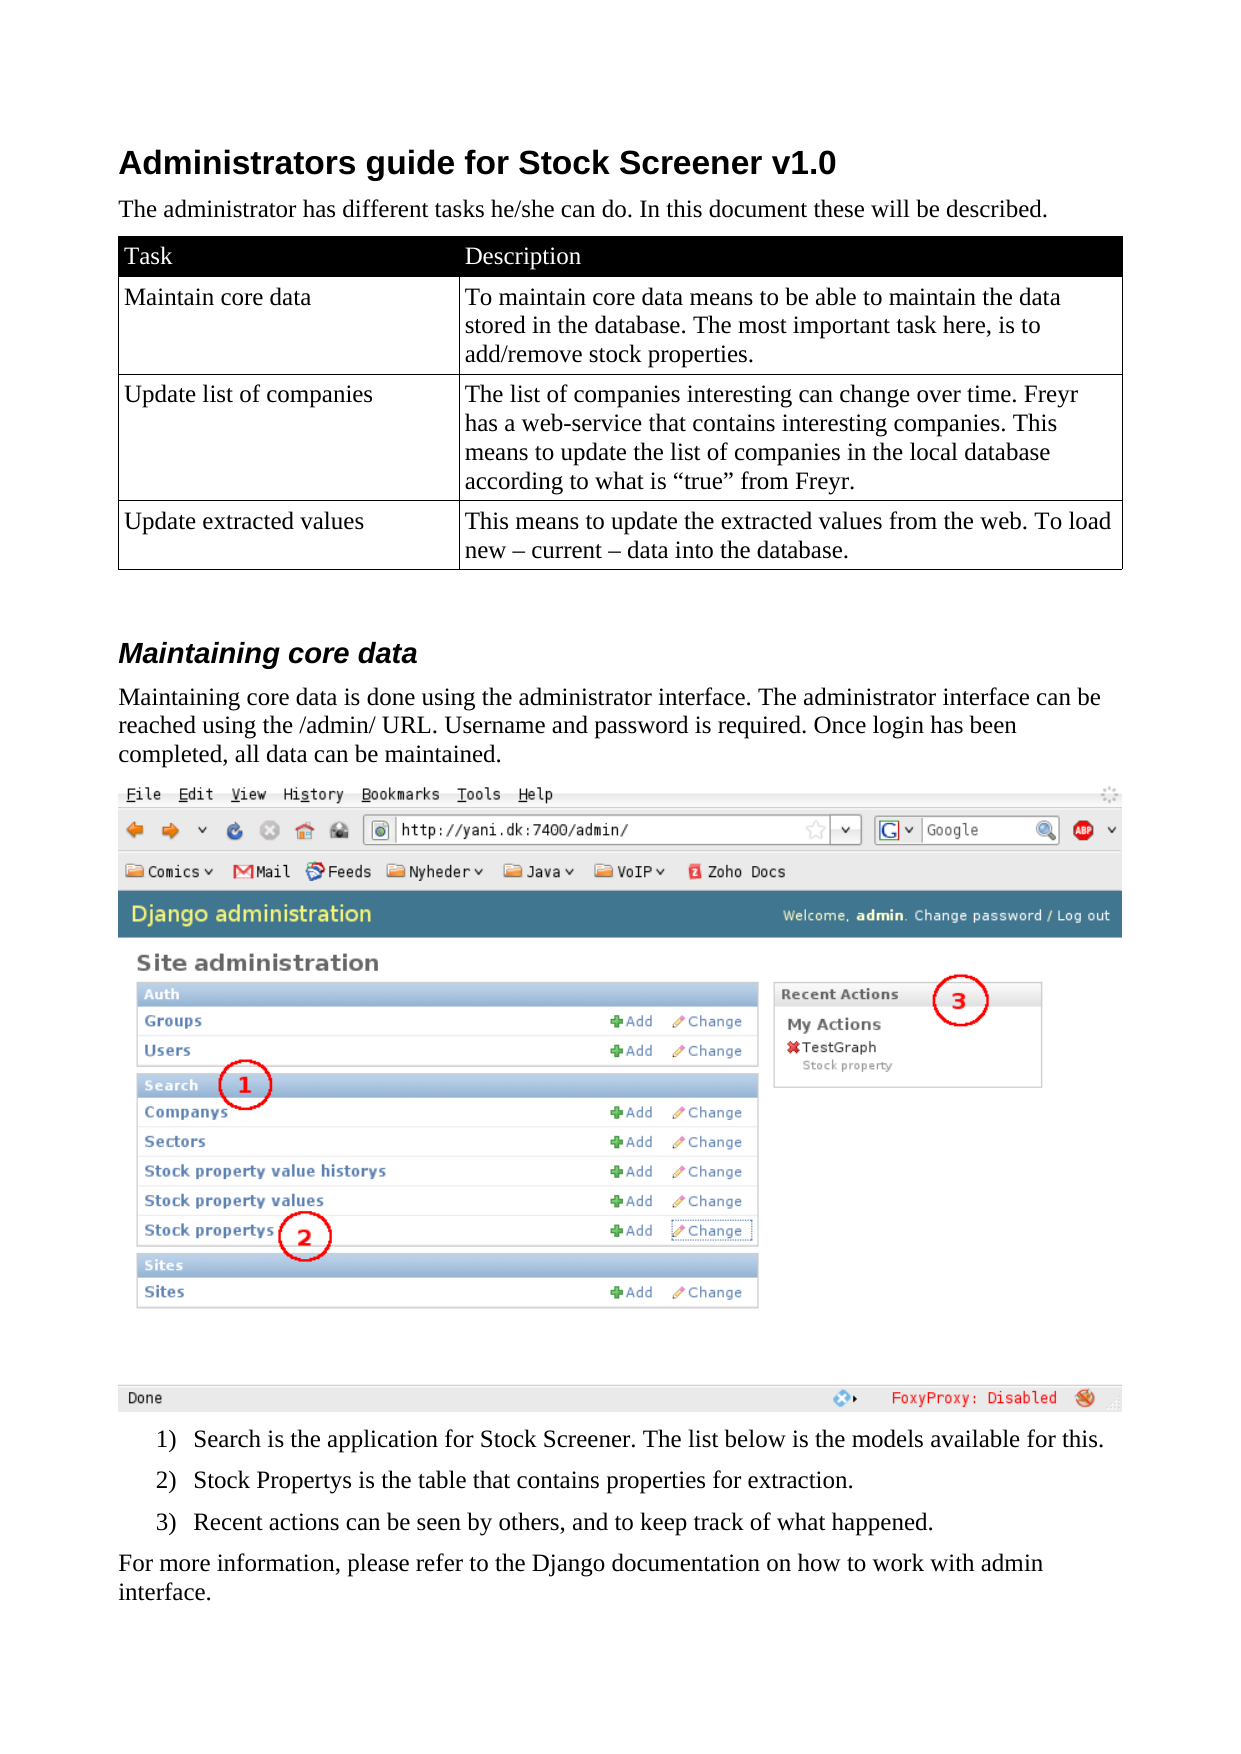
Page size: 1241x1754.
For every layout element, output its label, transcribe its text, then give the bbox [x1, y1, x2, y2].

table_cell Update list of companies [119, 375, 459, 500]
text The administrator has different tasks he/she can do. In this document these will be described. [118, 194, 1122, 223]
subtitle Administrators guide for Stock Screener v1.0 [118, 143, 1122, 182]
table_cell Maintain core data [119, 277, 459, 374]
list Stock Propertys is the table that contains properties for extraction. [156, 1466, 1122, 1494]
subtitle Maintaining core data [118, 636, 1122, 669]
text For more information, please refer to the Django documentation on how to work with admin interface. [118, 1548, 1122, 1606]
picture [118, 780, 1122, 1412]
table_header Task [119, 237, 459, 276]
list Search is the application for Stock Screener. The list below is the models available for this. [156, 1424, 1122, 1453]
table_cell The list of companies interesting can change over time. Freyr has a web-service that contains interesting companies. This means to update the list of companies in the local database according to what is “true” from Freyr. [460, 375, 1122, 500]
list Recent actions can be seen by others, and to keep track of what happened. [156, 1507, 1122, 1536]
text Maintaining core data is done using the administrator interface. The administrator interface can be reached using the /admin/ URL. Username and password is required. Once login has been completed, all data can be maintained. [118, 682, 1122, 768]
table_cell Update extracted values [119, 501, 459, 569]
table_cell To maintain core data means to be able to maintain the data stored in the database. The most important task here, is to add/remove stock properties. [460, 277, 1122, 374]
table_header Description [460, 237, 1122, 276]
table_cell This means to update the extracted values from the web. To load new – current – data into the database. [460, 501, 1122, 569]
